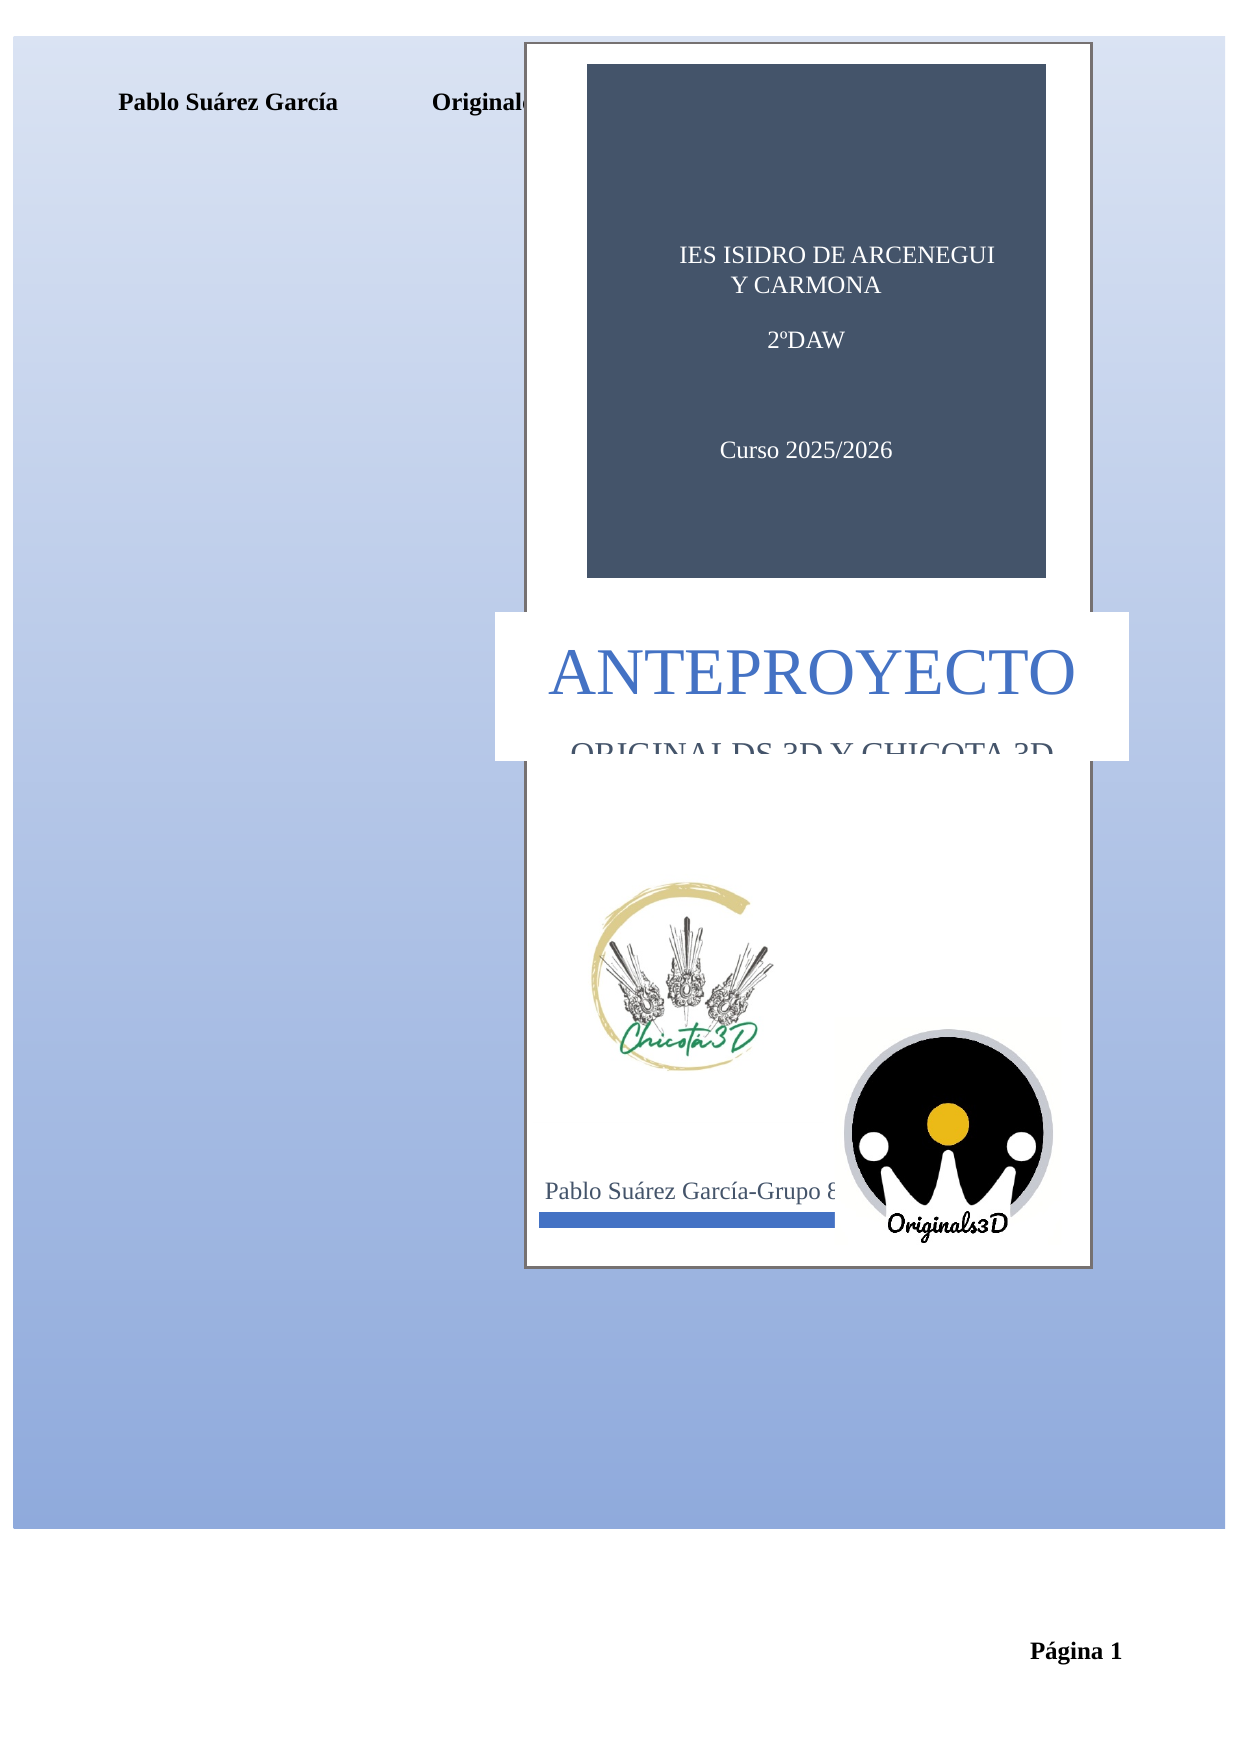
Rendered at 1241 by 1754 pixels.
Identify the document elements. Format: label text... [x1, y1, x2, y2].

text Pablo Suárez García-Grupo 8 [544, 1176, 834, 1204]
text ORIGINALDS 3D Y CHICOTA 3D [510, 734, 1114, 753]
text ANTEPROYECTO [510, 632, 1114, 709]
